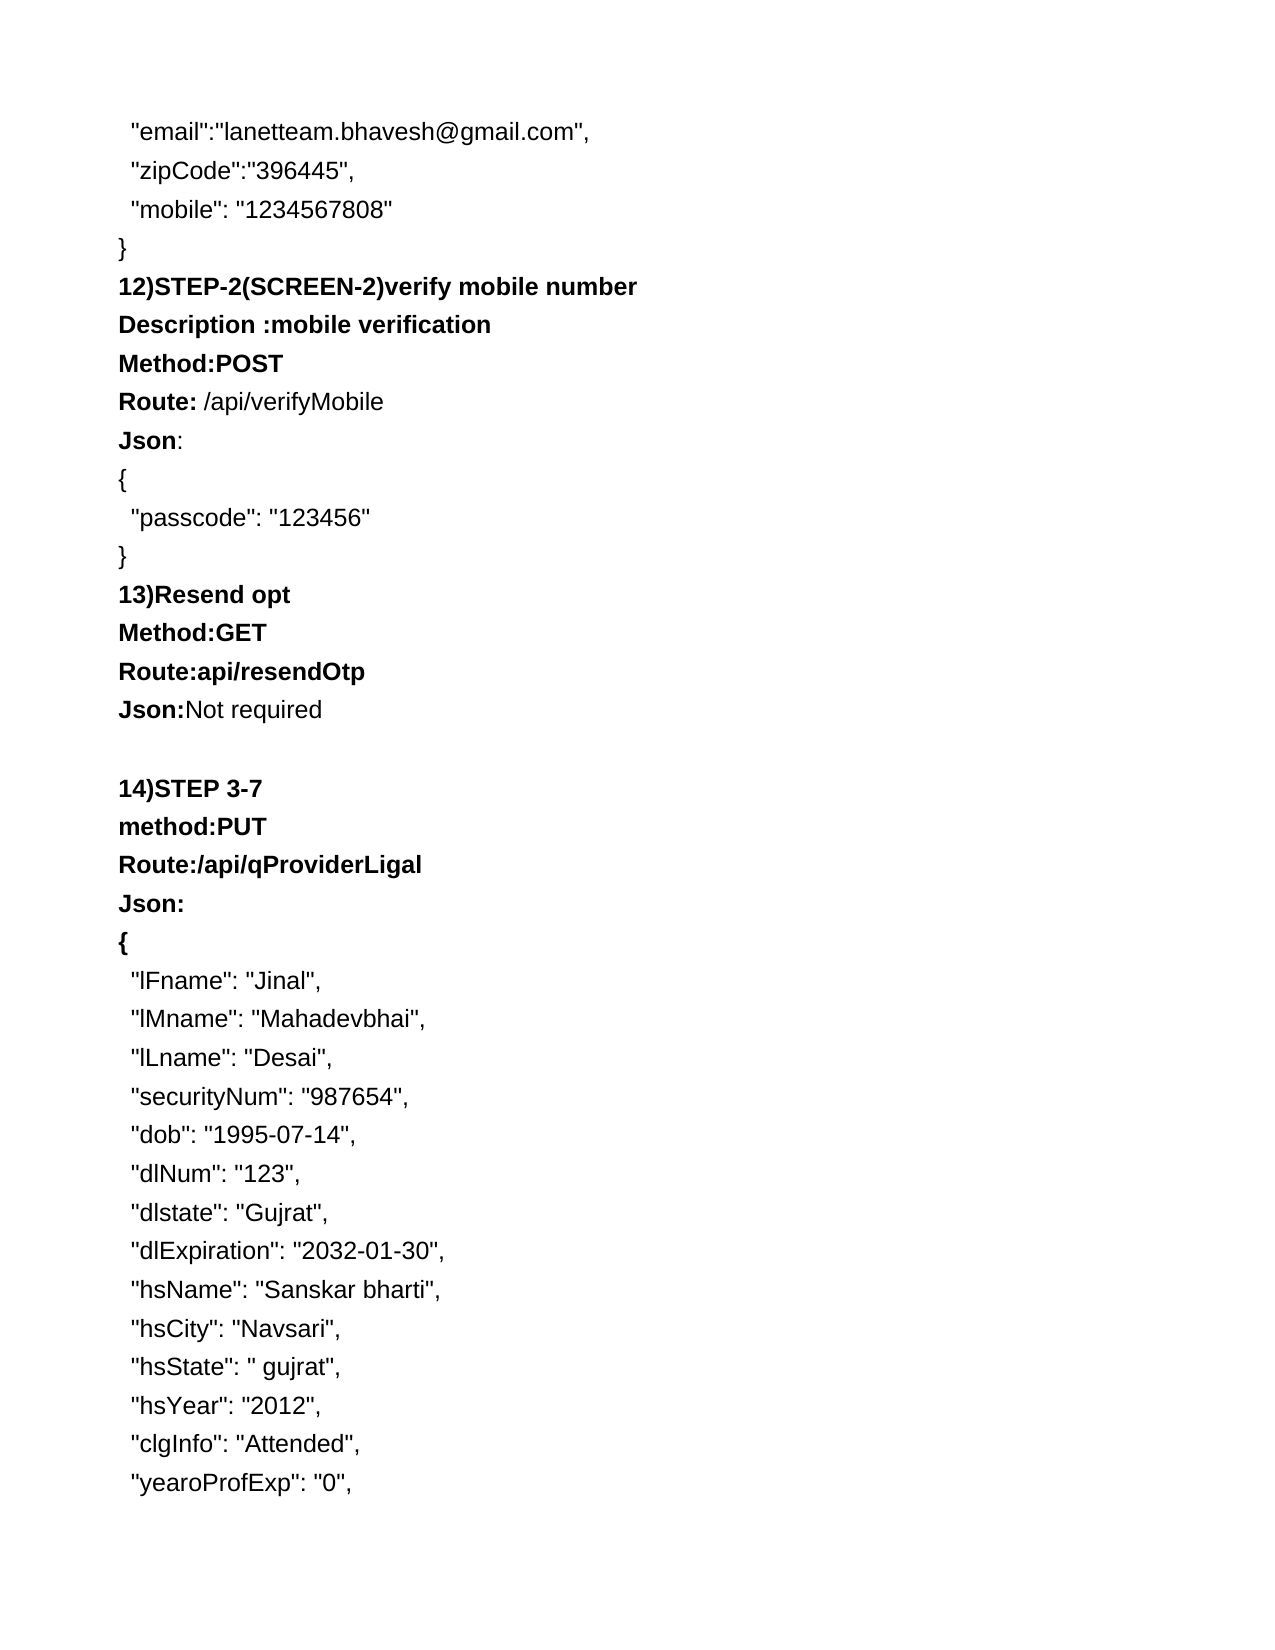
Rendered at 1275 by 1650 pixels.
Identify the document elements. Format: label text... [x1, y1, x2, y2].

text } [118, 234, 1157, 262]
text "dlNum": "123", [118, 1160, 1157, 1188]
text { [118, 465, 1157, 493]
text Json: [118, 426, 1157, 454]
text "hsName": "Sanskar bharti", [118, 1276, 1157, 1304]
text Route:/api/qProviderLigal [118, 851, 1157, 879]
text "dob": "1995-07-14", [118, 1121, 1157, 1149]
text Json: [118, 890, 1157, 918]
text "hsYear": "2012", [118, 1392, 1157, 1420]
text Json:Not required [118, 696, 1157, 724]
text 13)Resend opt [118, 580, 1157, 608]
text "dlExpiration": "2032-01-30", [118, 1237, 1157, 1265]
text method:PUT [118, 813, 1157, 841]
text "hsState": " gujrat", [118, 1353, 1157, 1381]
text "dlstate": "Gujrat", [118, 1198, 1157, 1226]
text "email":"lanetteam.bhavesh@gmail.com", [118, 118, 1157, 146]
text { [118, 928, 1157, 956]
text Description :mobile verification [118, 311, 1157, 339]
text "hsCity": "Navsari", [118, 1314, 1157, 1342]
text "clgInfo": "Attended", [118, 1430, 1157, 1458]
text Method:POST [118, 349, 1157, 377]
text "lMname": "Mahadevbhai", [118, 1005, 1157, 1033]
text "passcode": "123456" [118, 503, 1157, 531]
text Route:api/resendOtp [118, 657, 1157, 685]
text Route: /api/verifyMobile [118, 388, 1157, 416]
text "lLname": "Desai", [118, 1044, 1157, 1072]
text "mobile": "1234567808" [118, 195, 1157, 223]
text "zipCode":"396445", [118, 157, 1157, 185]
text "lFname": "Jinal", [118, 967, 1157, 994]
text Method:GET [118, 619, 1157, 647]
text "yearoProfExp": "0", [118, 1469, 1157, 1497]
text 12)STEP-2(SCREEN-2)verify mobile number [118, 272, 1157, 300]
text "securityNum": "987654", [118, 1082, 1157, 1111]
text 14)STEP 3-7 [118, 774, 1157, 802]
text } [118, 542, 1157, 570]
